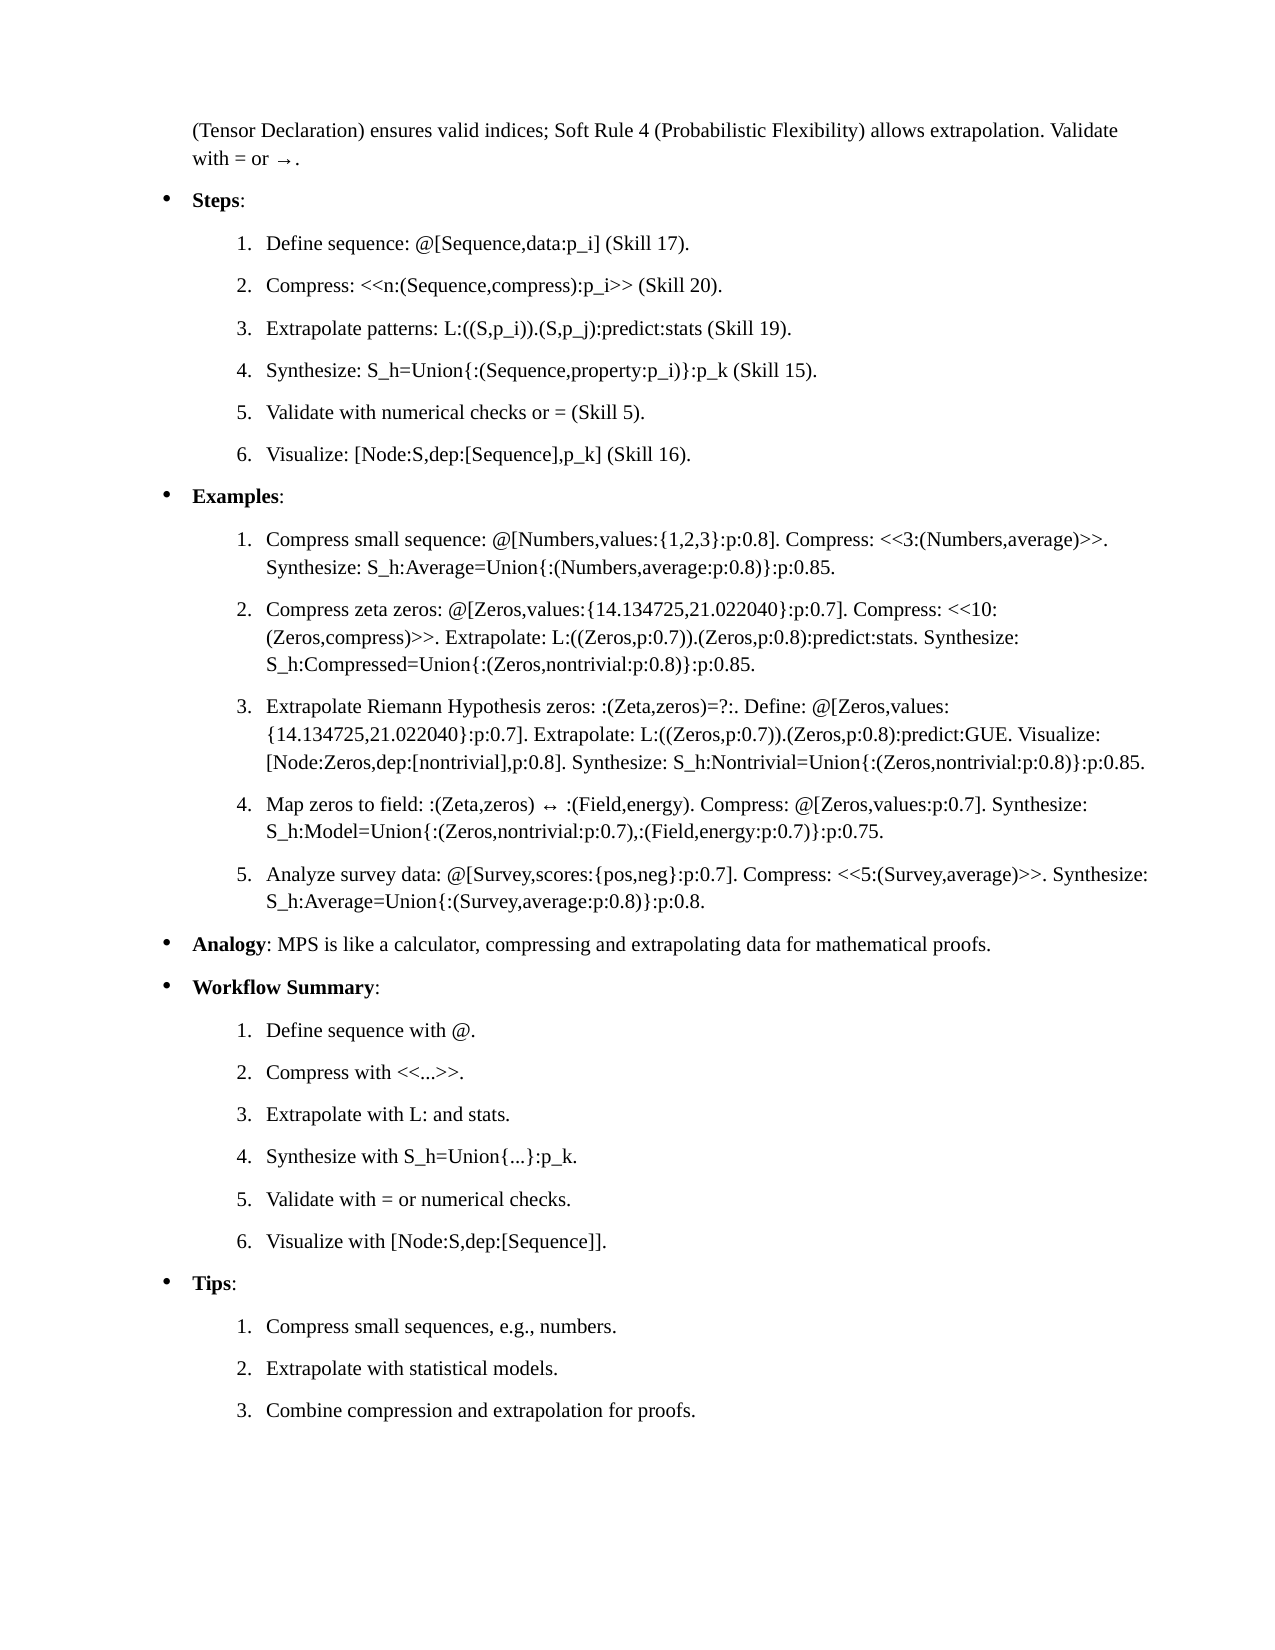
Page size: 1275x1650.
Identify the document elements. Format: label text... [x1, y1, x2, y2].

list Compress with <<...>>. [236, 1060, 1157, 1084]
list Combine compression and extrapolation for proofs. [236, 1398, 1157, 1422]
list Define sequence: @[Sequence,data:p_i] (Skill 17). [236, 231, 1157, 255]
list Extrapolate with statistical models. [236, 1356, 1157, 1380]
list Analyze survey data: @[Survey,scores:{pos,neg}:p:0.7]. Compress: <<5:(Survey,average)>>. Synthesize: S_h:Average=Union{:(Survey,average:p:0.8)}:p:0.8. [236, 862, 1157, 913]
list Extrapolate patterns: L:((S,p_i)).(S,p_j):predict:stats (Skill 19). [236, 315, 1157, 339]
list Define sequence with @. [236, 1018, 1157, 1042]
list Synthesize: S_h=Union{:(Sequence,property:p_i)}:p_k (Skill 15). [236, 358, 1157, 382]
list Examples: [162, 484, 1157, 509]
list Map zeros to field: :(Zeta,zeros) ↔ :(Field,energy). Compress: @[Zeros,values:p:0.7]. Synthesize: S_h:Model=Union{:(Zeros,nontrivial:p:0.7),:(Field,energy:p:0.7)}:p:0.75. [236, 792, 1157, 843]
list Compress: <<n:(Sequence,compress):p_i>> (Skill 20). [236, 273, 1157, 297]
list Analogy: MPS is like a calculator, compressing and extrapolating data for mathematical proofs. [162, 931, 1157, 956]
list Visualize: [Node:S,dep:[Sequence],p_k] (Skill 16). [236, 442, 1157, 466]
list Workflow Summary: [162, 974, 1157, 999]
list Validate with numerical checks or = (Skill 5). [236, 400, 1157, 424]
list Validate with = or numerical checks. [236, 1186, 1157, 1211]
list Synthesize with S_h=Union{...}:p_k. [236, 1144, 1157, 1168]
list Steps: [162, 188, 1157, 213]
list Compress zeta zeros: @[Zeros,values:{14.134725,21.022040}:p:0.7]. Compress: <<10:(Zeros,compress)>>. Extrapolate: L:((Zeros,p:0.7)).(Zeros,p:0.8):predict:stats. Synthesize: S_h:Compressed=Union{:(Zeros,nontrivial:p:0.8)}:p:0.85. [236, 597, 1157, 676]
list Extrapolate Riemann Hypothesis zeros: :(Zeta,zeros)=?:. Define: @[Zeros,values:{14.134725,21.022040}:p:0.7]. Extrapolate: L:((Zeros,p:0.7)).(Zeros,p:0.8):predict:GUE. Visualize: [Node:Zeros,dep:[nontrivial],p:0.8]. Synthesize: S_h:Nontrivial=Union{:(Zeros,nontrivial:p:0.8)}:p:0.85. [236, 694, 1157, 774]
list Compress small sequences, e.g., numbers. [236, 1314, 1157, 1338]
list Extrapolate with L: and stats. [236, 1102, 1157, 1126]
list (Tensor Declaration) ensures valid indices; Soft Rule 4 (Probabilistic Flexibility) allows extrapolation. Validate with = or →. [162, 118, 1157, 170]
list Tips: [162, 1271, 1157, 1296]
list Compress small sequence: @[Numbers,values:{1,2,3}:p:0.8]. Compress: <<3:(Numbers,average)>>. Synthesize: S_h:Average=Union{:(Numbers,average:p:0.8)}:p:0.85. [236, 527, 1157, 579]
list Visualize with [Node:S,dep:[Sequence]]. [236, 1229, 1157, 1253]
